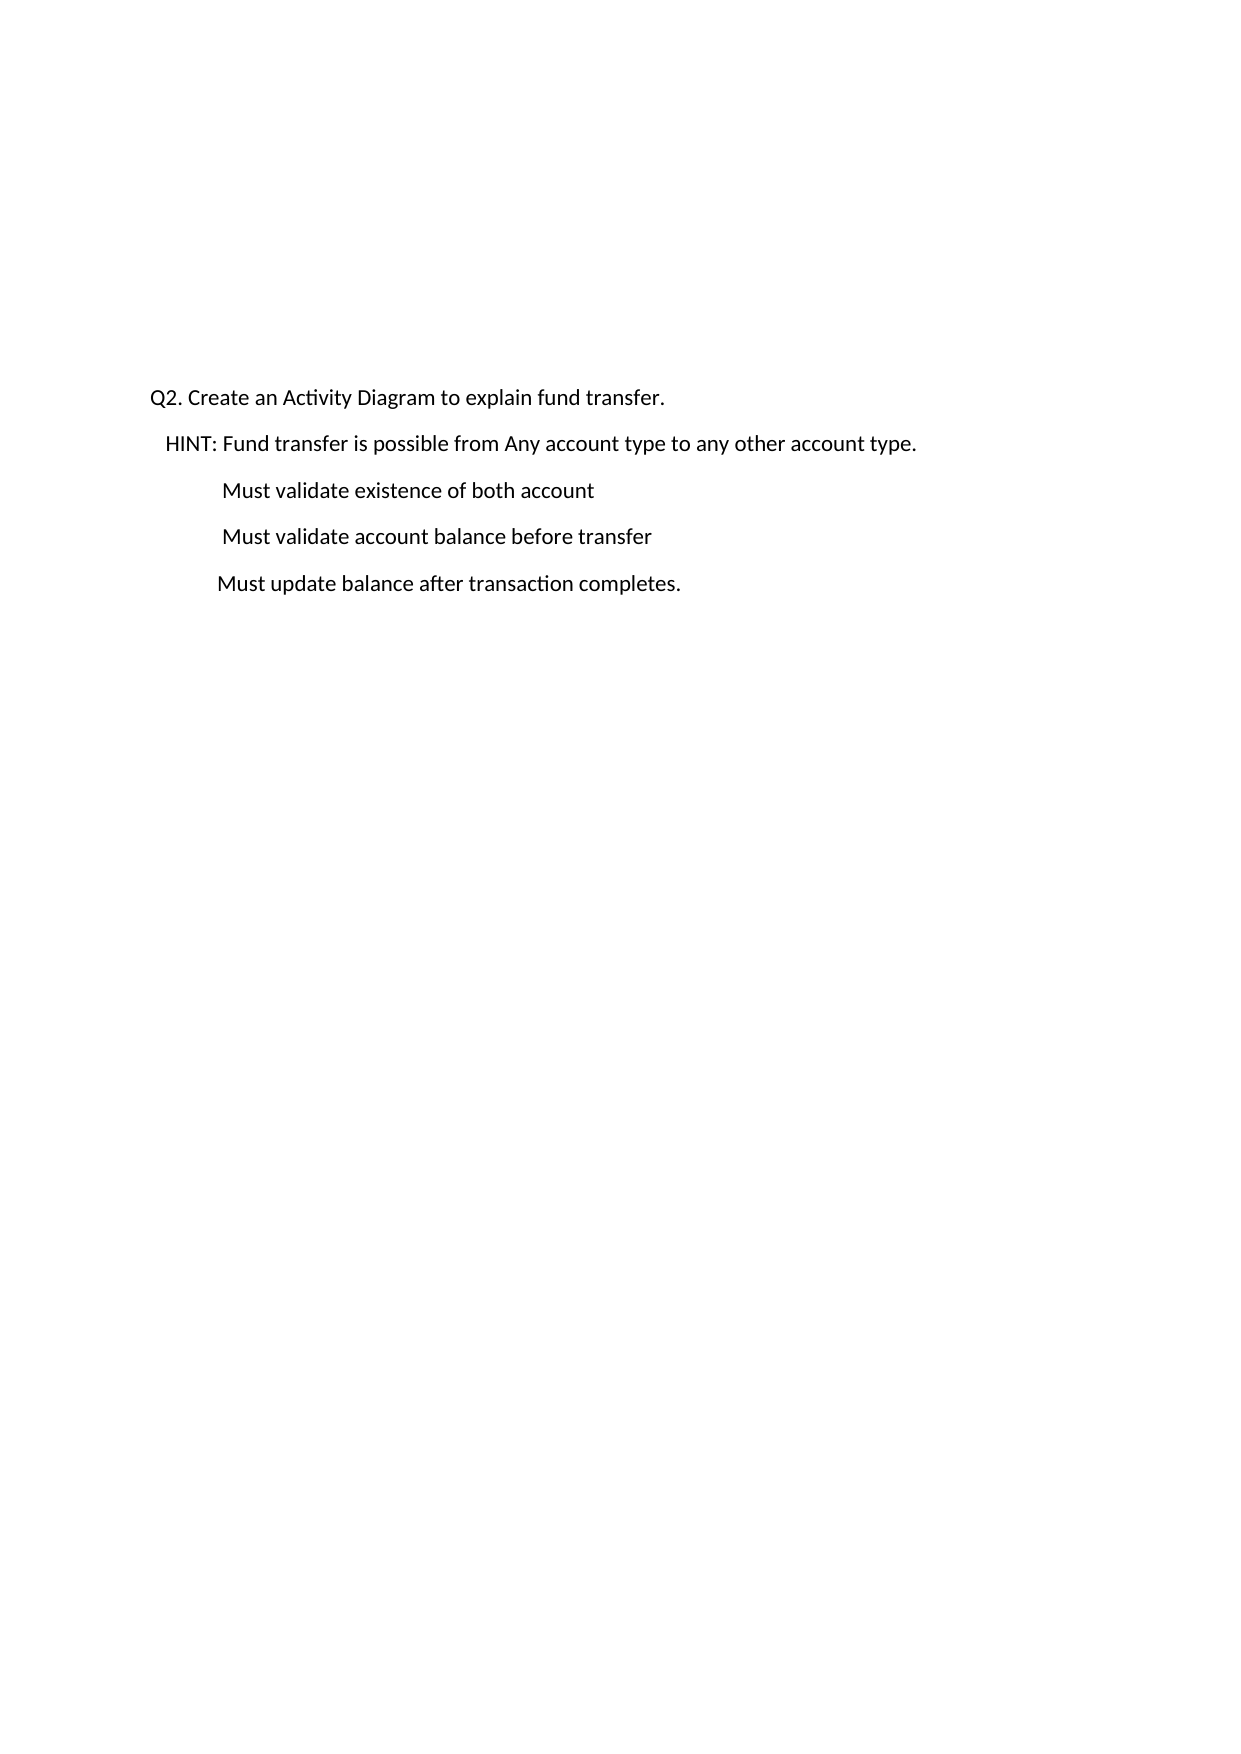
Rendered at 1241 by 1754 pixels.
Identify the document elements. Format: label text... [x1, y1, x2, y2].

text Q2. Create an Activity Diagram to explain fund transfer. [150, 383, 1090, 411]
text Must update balance after transaction completes. [150, 569, 1090, 597]
text Must validate existence of both account [150, 476, 1090, 504]
text HINT: Fund transfer is possible from Any account type to any other account type. [150, 429, 1090, 457]
text Must validate account balance before transfer [150, 522, 1090, 551]
